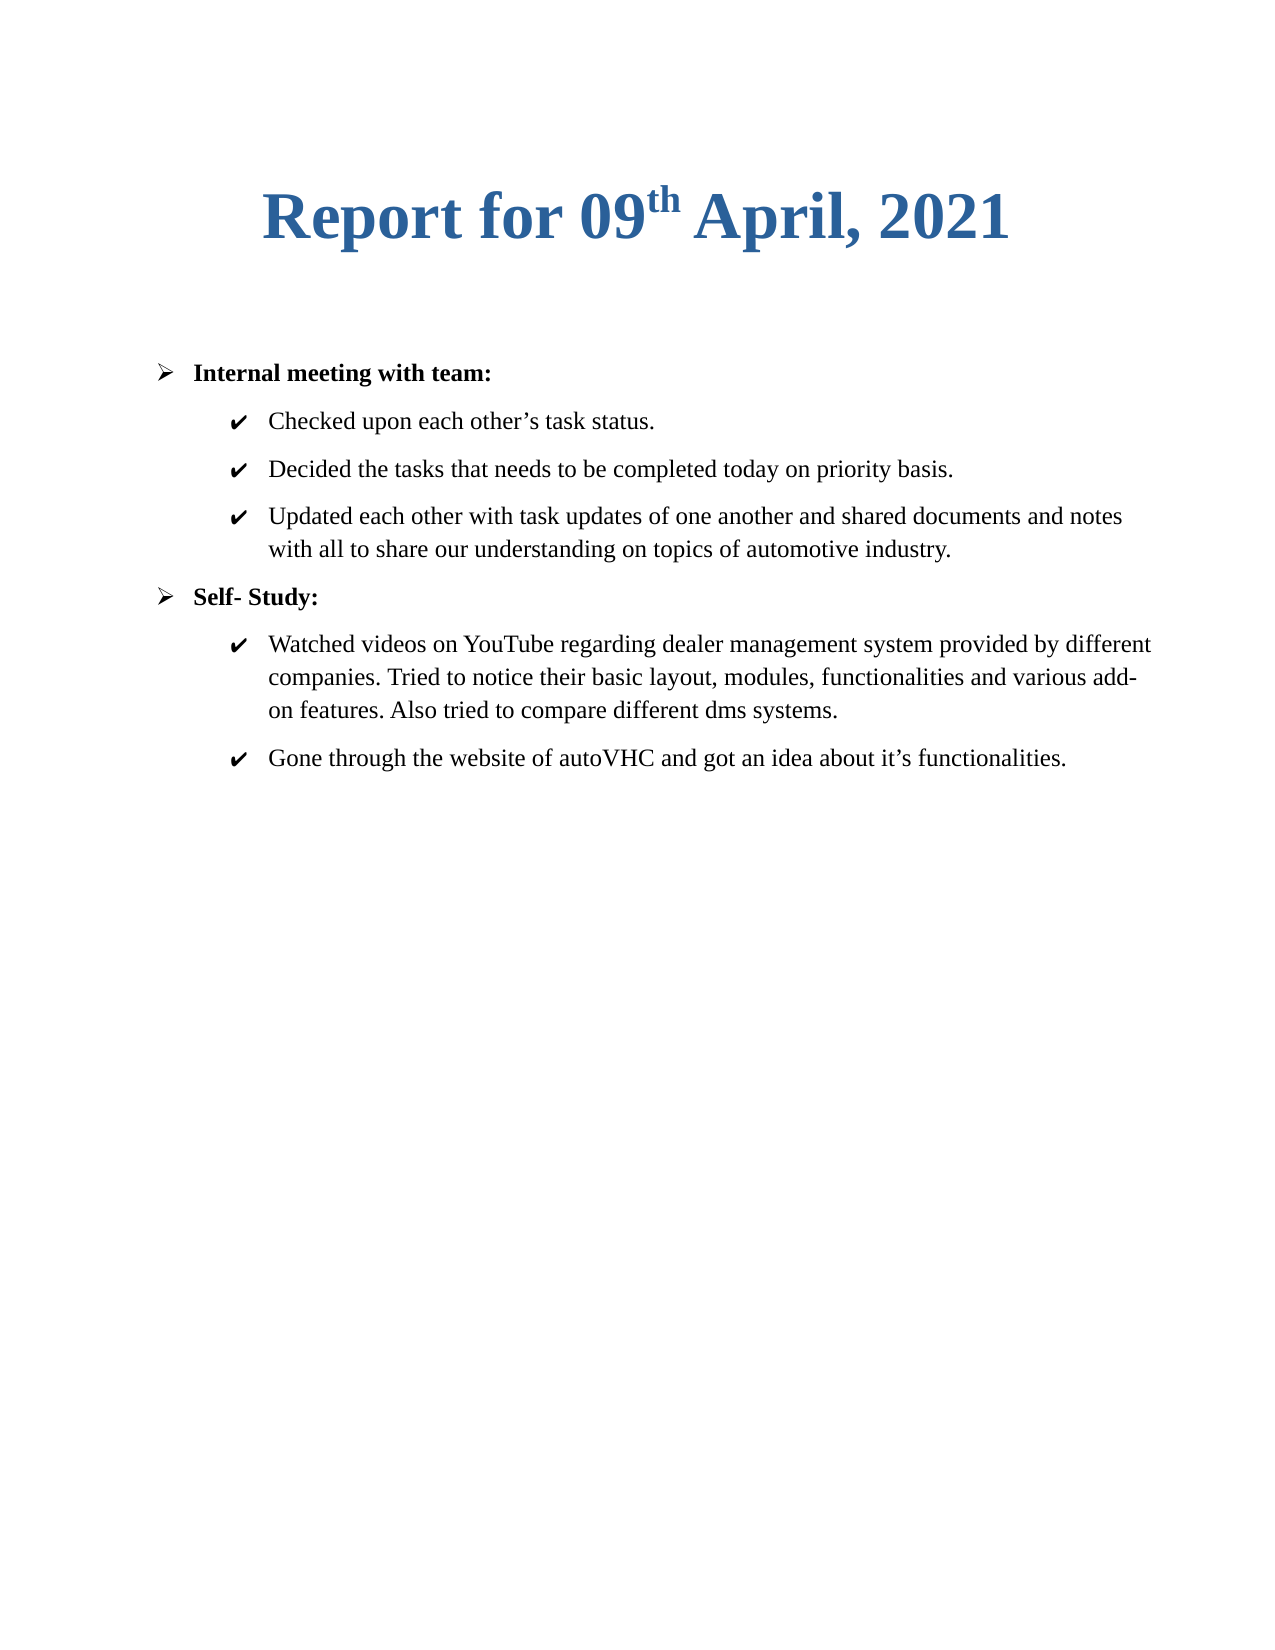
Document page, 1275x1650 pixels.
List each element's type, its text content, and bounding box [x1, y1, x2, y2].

list Self- Study: [156, 582, 1157, 611]
list Decided the tasks that needs to be completed today on priority basis. [231, 454, 1157, 482]
list Watched videos on YouTube regarding dealer management system provided by different companies. Tried to notice their basic layout, modules, functionalities and various add-on features. Also tried to compare different dms systems. [231, 629, 1157, 724]
text Report for 09th April, 2021 [118, 176, 1157, 253]
list Internal meeting with team: [156, 358, 1157, 387]
list Gone through the website of autoVHC and got an idea about it’s functionalities. [231, 743, 1157, 772]
list Updated each other with task updates of one another and shared documents and notes with all to share our understanding on topics of automotive industry. [231, 501, 1157, 563]
list Checked upon each other’s task status. [231, 406, 1157, 435]
